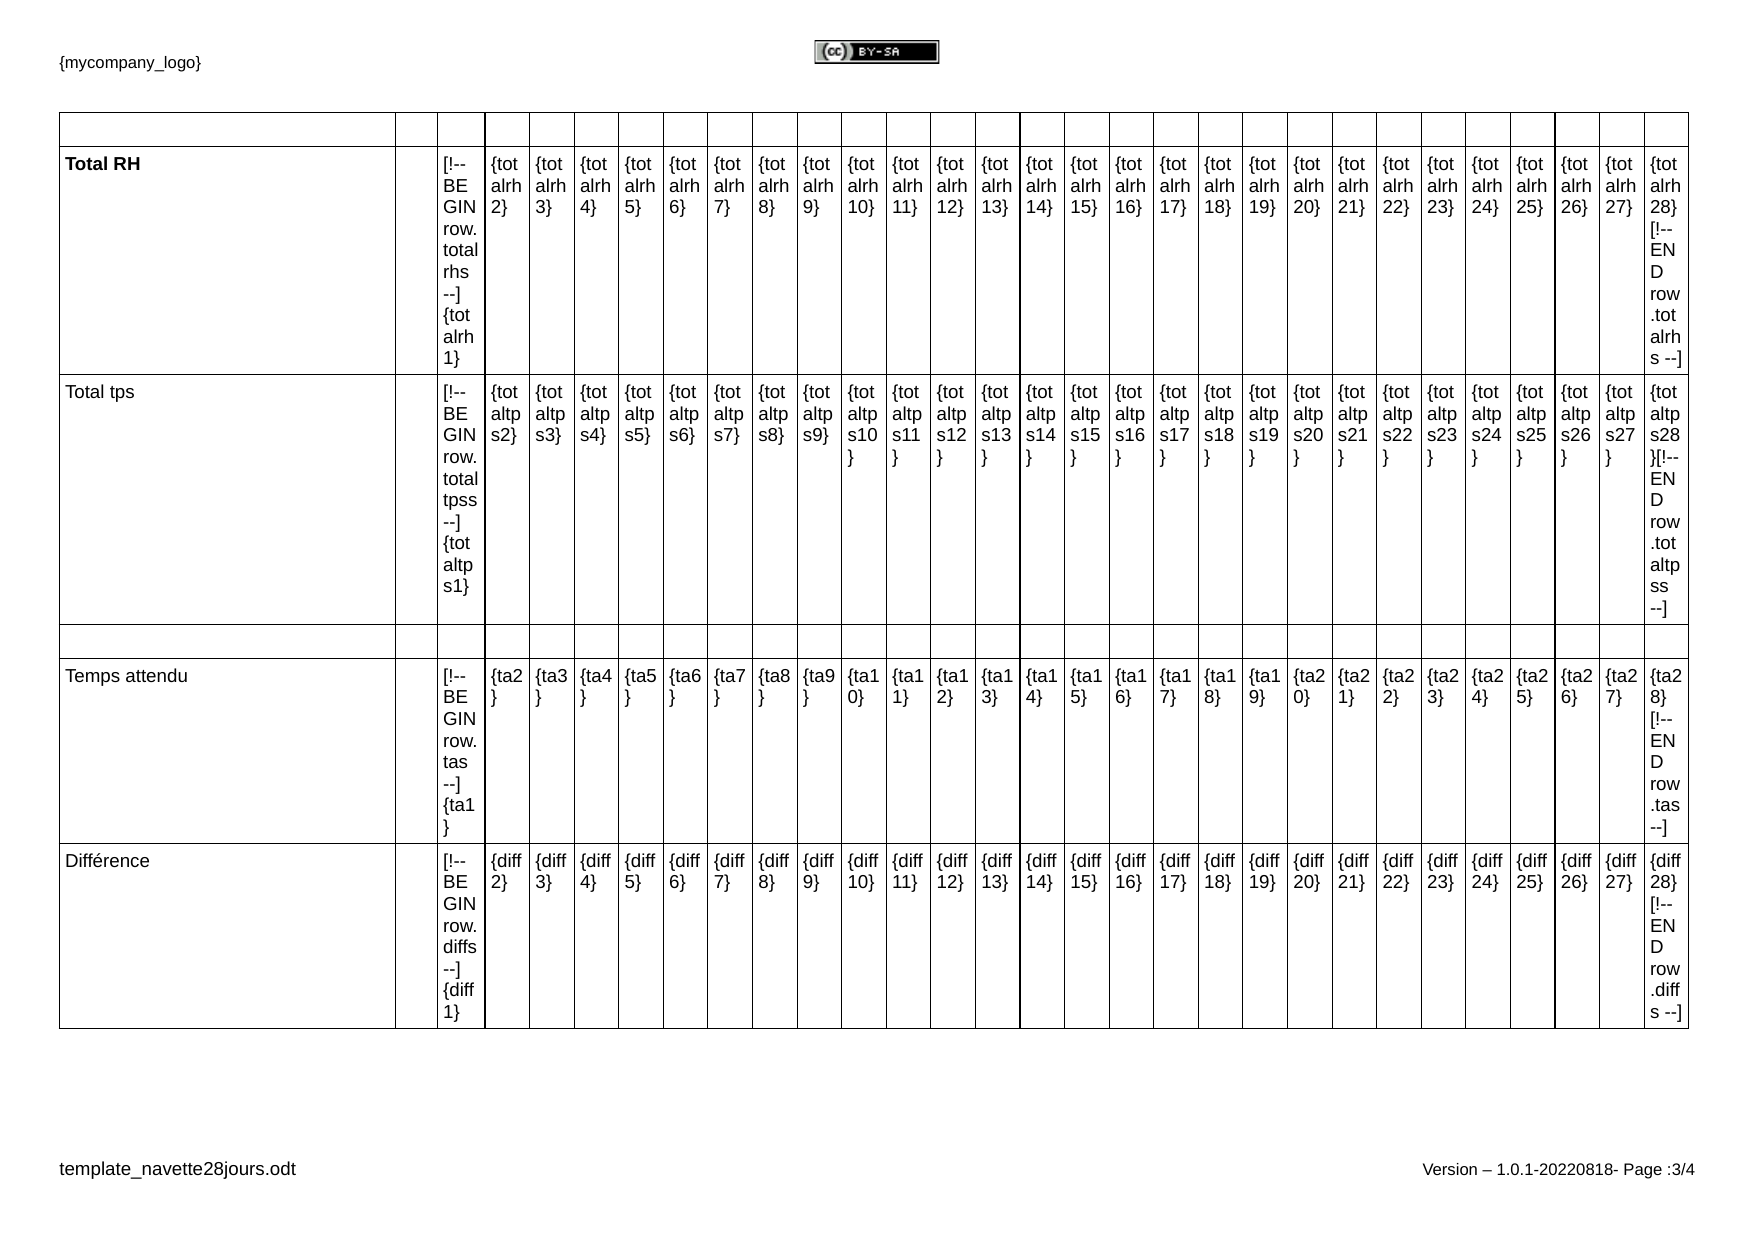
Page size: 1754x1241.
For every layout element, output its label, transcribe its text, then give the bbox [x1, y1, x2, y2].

table_cell {ta2} [486, 659, 529, 843]
table_cell [!-- BEGIN row.tas --]{ta1} [438, 659, 484, 843]
table_cell {totalrh22} [1377, 147, 1421, 374]
table_cell {totaltps3} [530, 375, 574, 624]
table_cell [1600, 625, 1644, 658]
table_cell {totalrh5} [619, 147, 663, 374]
table_cell {diff17} [1154, 844, 1198, 1028]
table_cell [664, 625, 707, 658]
table_cell [887, 113, 930, 146]
table_cell {diff12} [931, 844, 975, 1028]
table_cell [1021, 625, 1064, 658]
table_cell {totaltps13} [976, 375, 1019, 624]
table_cell {totalrh13} [976, 147, 1019, 374]
table_cell [976, 625, 1019, 658]
table_cell {totalrh28}[!-- END row.totalrhs --] [1645, 147, 1688, 374]
table_cell {diff14} [1021, 844, 1064, 1028]
table_cell {totalrh19} [1243, 147, 1287, 374]
table_cell {ta18} [1199, 659, 1242, 843]
table_cell {ta27} [1600, 659, 1644, 843]
table_cell {totalrh27} [1600, 147, 1644, 374]
table_cell {totalrh25} [1511, 147, 1554, 374]
table_cell {ta6} [664, 659, 707, 843]
table_cell {totaltps4} [575, 375, 618, 624]
table_cell {diff24} [1466, 844, 1510, 1028]
table_cell [619, 625, 663, 658]
table_cell [1556, 625, 1599, 658]
table_cell {ta13} [976, 659, 1019, 843]
table_cell {ta26} [1556, 659, 1599, 843]
table_cell {totaltps20} [1288, 375, 1332, 624]
table_cell {totaltps17} [1154, 375, 1198, 624]
table_cell {ta3} [530, 659, 574, 843]
table_cell {diff16} [1110, 844, 1153, 1028]
table_cell {totaltps26} [1556, 375, 1599, 624]
table_cell {ta14} [1021, 659, 1064, 843]
table_cell [931, 113, 975, 146]
table_cell {totaltps19} [1243, 375, 1287, 624]
table_cell [396, 147, 437, 374]
table_cell [396, 113, 437, 146]
table_cell {diff19} [1243, 844, 1287, 1028]
table_cell {totaltps18} [1199, 375, 1242, 624]
table_cell [1645, 113, 1688, 146]
table_cell {ta17} [1154, 659, 1198, 843]
table_cell [1110, 113, 1153, 146]
table_cell [1065, 113, 1109, 146]
table_cell [!-- BEGIN row.totalrhs --]{totalrh1} [438, 147, 484, 374]
table_cell {totalrh15} [1065, 147, 1109, 374]
table_cell {diff21} [1333, 844, 1376, 1028]
table_cell [798, 625, 841, 658]
table_cell {totalrh4} [575, 147, 618, 374]
table_cell {diff7} [708, 844, 752, 1028]
table_cell [396, 375, 437, 624]
table_cell {ta21} [1333, 659, 1376, 843]
table_cell [1199, 625, 1242, 658]
table_cell {totaltps8} [753, 375, 797, 624]
table_cell {totalrh12} [931, 147, 975, 374]
table_cell {diff11} [887, 844, 930, 1028]
table_cell [1288, 113, 1332, 146]
table_cell [1333, 113, 1376, 146]
table_cell [486, 625, 529, 658]
table_cell [1511, 625, 1554, 658]
table_cell {totalrh9} [798, 147, 841, 374]
table_cell {ta8} [753, 659, 797, 843]
table_cell [1199, 113, 1242, 146]
table_cell {totalrh16} [1110, 147, 1153, 374]
table_cell {totaltps28}[!-- END row.totaltpss --] [1645, 375, 1688, 624]
table_cell {totalrh7} [708, 147, 752, 374]
table_cell {totalrh17} [1154, 147, 1198, 374]
table_cell [438, 625, 484, 658]
table_cell [619, 113, 663, 146]
table_cell {totaltps2} [486, 375, 529, 624]
table_cell [530, 113, 574, 146]
table_cell {diff3} [530, 844, 574, 1028]
table_cell {ta7} [708, 659, 752, 843]
table_cell {diff5} [619, 844, 663, 1028]
table_cell {totaltps21} [1333, 375, 1376, 624]
table_cell [!-- BEGIN row.totaltpss --]{totaltps1} [438, 375, 484, 624]
table_cell [753, 625, 797, 658]
table_cell [60, 113, 395, 146]
table_cell [396, 625, 437, 658]
table_cell [1377, 625, 1421, 658]
table_cell {ta24} [1466, 659, 1510, 843]
table_cell {diff8} [753, 844, 797, 1028]
table_cell [1243, 113, 1287, 146]
table_cell {totalrh18} [1199, 147, 1242, 374]
table_cell [486, 113, 529, 146]
table_cell [438, 113, 484, 146]
table_cell {ta23} [1422, 659, 1465, 843]
table_cell {totalrh2} [486, 147, 529, 374]
table_cell {totalrh21} [1333, 147, 1376, 374]
table_cell {totalrh10} [842, 147, 886, 374]
table_cell Total RH [60, 147, 395, 374]
table_cell {diff9} [798, 844, 841, 1028]
table_cell {diff18} [1199, 844, 1242, 1028]
table_cell {totaltps27} [1600, 375, 1644, 624]
table_cell [1154, 625, 1198, 658]
table_cell {ta10} [842, 659, 886, 843]
table_cell [708, 113, 752, 146]
table_cell {diff4} [575, 844, 618, 1028]
table_cell [664, 113, 707, 146]
table_cell [842, 113, 886, 146]
table_cell {ta4} [575, 659, 618, 843]
table_cell {diff2} [486, 844, 529, 1028]
table_cell {totaltps24} [1466, 375, 1510, 624]
table_cell {ta22} [1377, 659, 1421, 843]
table_cell Différence [60, 844, 395, 1028]
table_cell {totalrh3} [530, 147, 574, 374]
table_cell {diff28}[!-- END row.diffs --] [1645, 844, 1688, 1028]
table_cell [60, 625, 395, 658]
table_cell [1288, 625, 1332, 658]
table_cell {totalrh6} [664, 147, 707, 374]
table_cell [1600, 113, 1644, 146]
table_cell {ta25} [1511, 659, 1554, 843]
table_cell [1556, 113, 1599, 146]
table_cell Temps attendu [60, 659, 395, 843]
table_cell {totalrh14} [1021, 147, 1064, 374]
table_cell [1422, 113, 1465, 146]
table_cell {totalrh20} [1288, 147, 1332, 374]
table_cell {totaltps11} [887, 375, 930, 624]
table_cell {diff27} [1600, 844, 1644, 1028]
table_cell {totaltps25} [1511, 375, 1554, 624]
table_cell {ta9} [798, 659, 841, 843]
table_cell [1511, 113, 1554, 146]
table_cell {diff15} [1065, 844, 1109, 1028]
table_cell [575, 625, 618, 658]
table_cell {totaltps15} [1065, 375, 1109, 624]
table_cell [1422, 625, 1465, 658]
table_cell [396, 659, 437, 843]
table_cell [1466, 113, 1510, 146]
table_cell [575, 113, 618, 146]
table_cell {diff6} [664, 844, 707, 1028]
table_cell {ta16} [1110, 659, 1153, 843]
table_cell [1377, 113, 1421, 146]
table_cell {diff22} [1377, 844, 1421, 1028]
table_cell {totalrh26} [1556, 147, 1599, 374]
table_cell [530, 625, 574, 658]
table_cell {totaltps6} [664, 375, 707, 624]
table_cell [842, 625, 886, 658]
table_cell [396, 844, 437, 1028]
table_cell {totalrh23} [1422, 147, 1465, 374]
table_cell {ta15} [1065, 659, 1109, 843]
table_cell {diff20} [1288, 844, 1332, 1028]
table_cell {totalrh24} [1466, 147, 1510, 374]
table_cell [1021, 113, 1064, 146]
table_cell [1243, 625, 1287, 658]
table_cell {totaltps16} [1110, 375, 1153, 624]
table_cell {totaltps12} [931, 375, 975, 624]
table_cell Total tps [60, 375, 395, 624]
table_cell {totalrh8} [753, 147, 797, 374]
table_cell [1065, 625, 1109, 658]
table_cell {ta20} [1288, 659, 1332, 843]
table_cell {totaltps22} [1377, 375, 1421, 624]
table_cell {totaltps5} [619, 375, 663, 624]
table_cell {ta12} [931, 659, 975, 843]
table_cell [708, 625, 752, 658]
table_cell {diff10} [842, 844, 886, 1028]
table_cell [1466, 625, 1510, 658]
table_cell {diff26} [1556, 844, 1599, 1028]
table_cell {diff13} [976, 844, 1019, 1028]
table_cell [976, 113, 1019, 146]
table_cell [798, 113, 841, 146]
table_cell {ta5} [619, 659, 663, 843]
table_cell [1154, 113, 1198, 146]
table_cell {totaltps23} [1422, 375, 1465, 624]
table_cell {totaltps10} [842, 375, 886, 624]
table_cell [1110, 625, 1153, 658]
table_cell {totaltps9} [798, 375, 841, 624]
table_cell [887, 625, 930, 658]
picture [814, 40, 940, 64]
table_cell {totaltps14} [1021, 375, 1064, 624]
table_cell {diff23} [1422, 844, 1465, 1028]
table_cell [1333, 625, 1376, 658]
table_cell {totalrh11} [887, 147, 930, 374]
table_cell {ta19} [1243, 659, 1287, 843]
table_cell {diff25} [1511, 844, 1554, 1028]
table_cell [931, 625, 975, 658]
table_cell [753, 113, 797, 146]
table_cell [1645, 625, 1688, 658]
table_cell {totaltps7} [708, 375, 752, 624]
table_cell [!-- BEGIN row.diffs --]{diff1} [438, 844, 484, 1028]
table_cell {ta11} [887, 659, 930, 843]
table_cell {ta28}[!-- END row.tas --] [1645, 659, 1688, 843]
